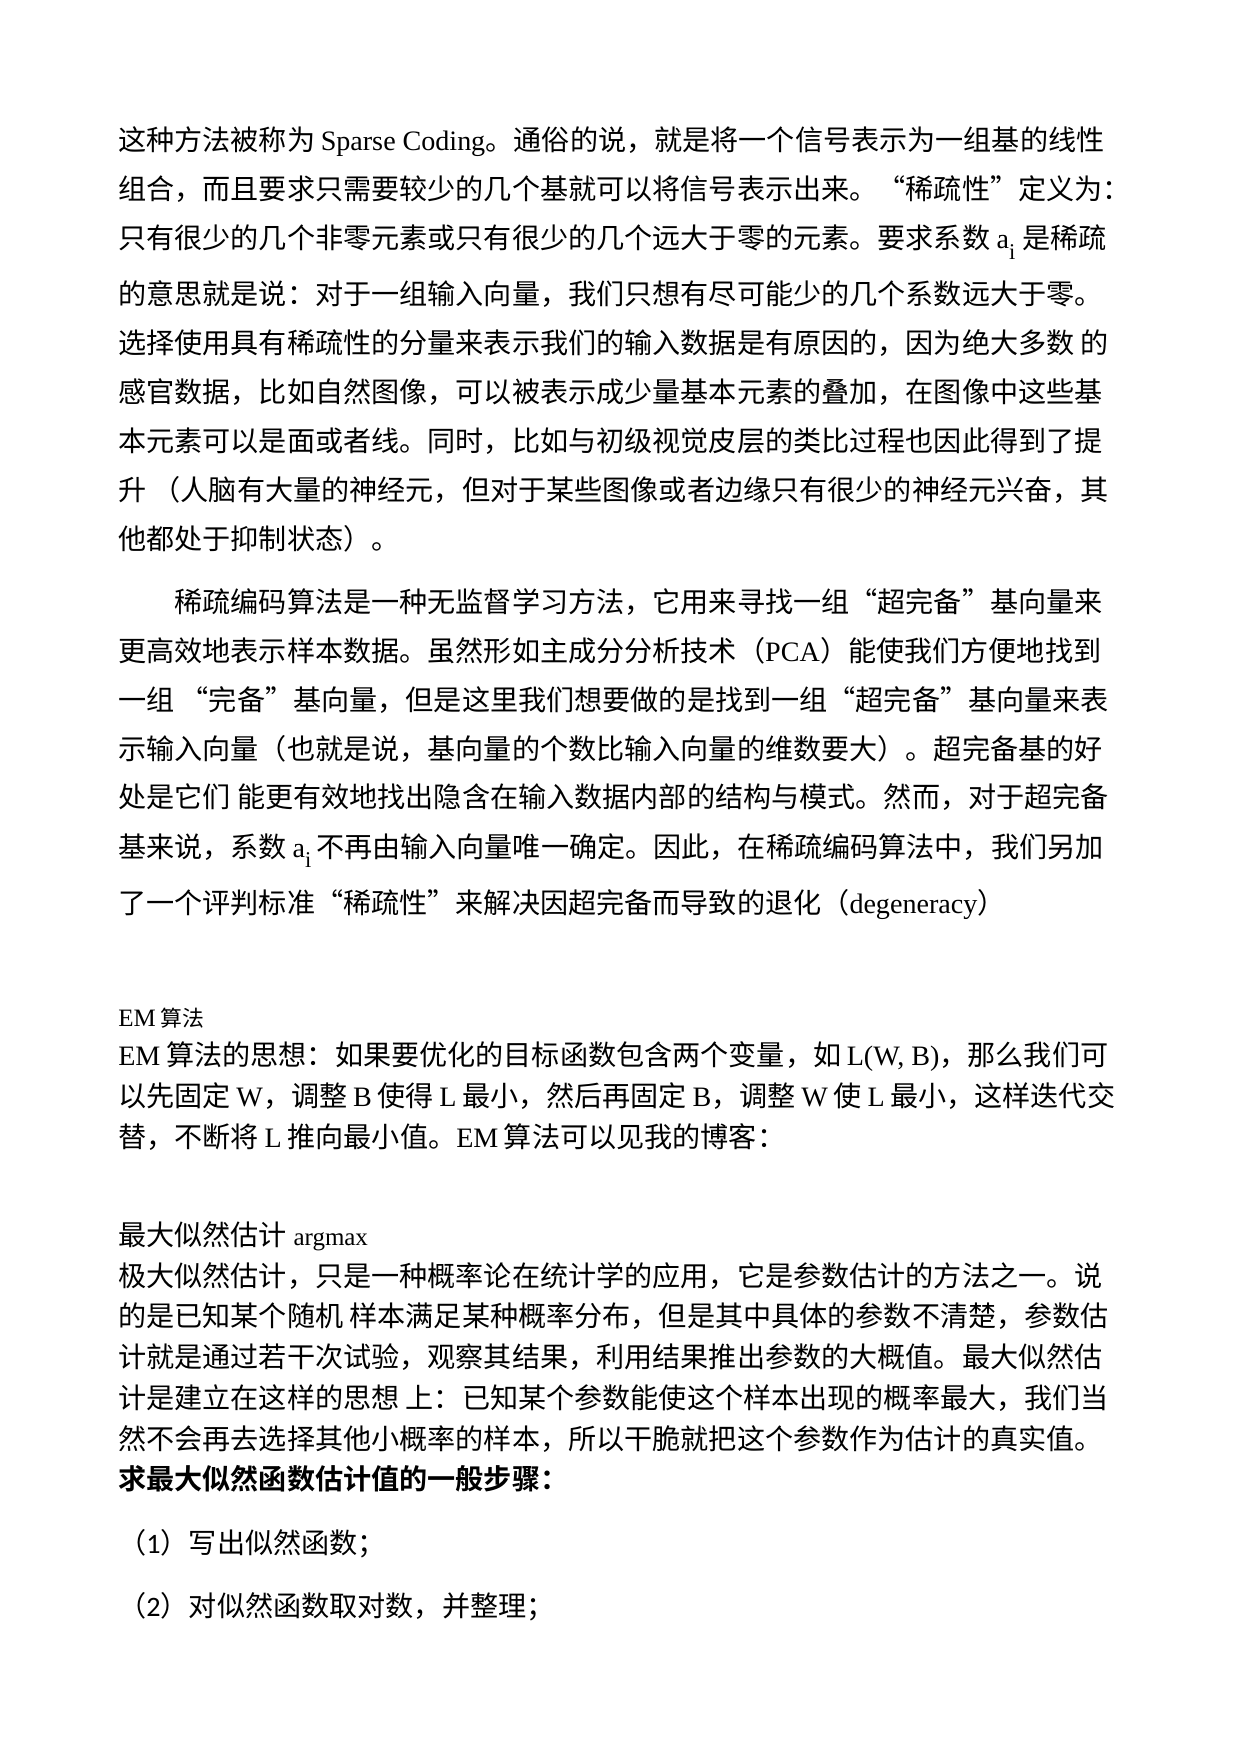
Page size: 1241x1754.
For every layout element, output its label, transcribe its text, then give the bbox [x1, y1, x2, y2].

text 这种方法被称为Sparse Coding。通俗的说，就是将一个信号表示为一组基的线性组合，而且要求只需要较少的几个基就可以将信号表示出来。“稀疏性”定义为：只有很少的几个非零元素或只有很少的几个远大于零的元素。要求系数 ai 是稀疏的意思就是说：对于一组输入向量，我们只想有尽可能少的几个系数远大于零。选择使用具有稀疏性的分量来表示我们的输入数据是有原因的，因为绝大多数 的感官数据，比如自然图像，可以被表示成少量基本元素的叠加，在图像中这些基本元素可以是面或者线。同时，比如与初级视觉皮层的类比过程也因此得到了提升 （人脑有大量的神经元，但对于某些图像或者边缘只有很少的神经元兴奋，其他都处于抑制状态）。 [118, 118, 1122, 557]
text 求最大似然函数估计值的一般步骤： [118, 1457, 1122, 1498]
text 极大似然估计，只是一种概率论在统计学的应用，它是参数估计的方法之一。说的是已知某个随机 样本满足某种概率分布，但是其中具体的参数不清楚，参数估计就是通过若干次试验，观察其结果，利用结果推出参数的大概值。最大似然估计是建立在这样的思想 上：已知某个参数能使这个样本出现的概率最大，我们当然不会再去选择其他小概率的样本，所以干脆就把这个参数作为估计的真实值。 [118, 1253, 1122, 1457]
text 最大似然估计 argmax [118, 1213, 1122, 1253]
text EM算法 [118, 1001, 1122, 1033]
text 稀疏编码算法是一种无监督学习方法，它用来寻找一组“超完备”基向量来更高效地表示样本数据。虽然形如主成分分析技术（PCA）能使我们方便地找到一组 “完备”基向量，但是这里我们想要做的是找到一组“超完备”基向量来表示输入向量（也就是说，基向量的个数比输入向量的维数要大）。超完备基的好处是它们 能更有效地找出隐含在输入数据内部的结构与模式。然而，对于超完备基来说，系数ai不再由输入向量唯一确定。因此，在稀疏编码算法中，我们另加了一个评判标准“稀疏性”来解决因超完备而导致的退化（degeneracy） [118, 580, 1122, 921]
text （2）对似然函数取对数，并整理； [118, 1584, 1122, 1625]
text EM算法的思想：如果要优化的目标函数包含两个变量，如L(W, B)，那么我们可以先固定W，调整B使得L最小，然后再固定B，调整W使L最小，这样迭代交替，不断将L推向最小值。EM算法可以见我的博客： [118, 1033, 1122, 1155]
text （1）写出似然函数； [118, 1521, 1122, 1561]
